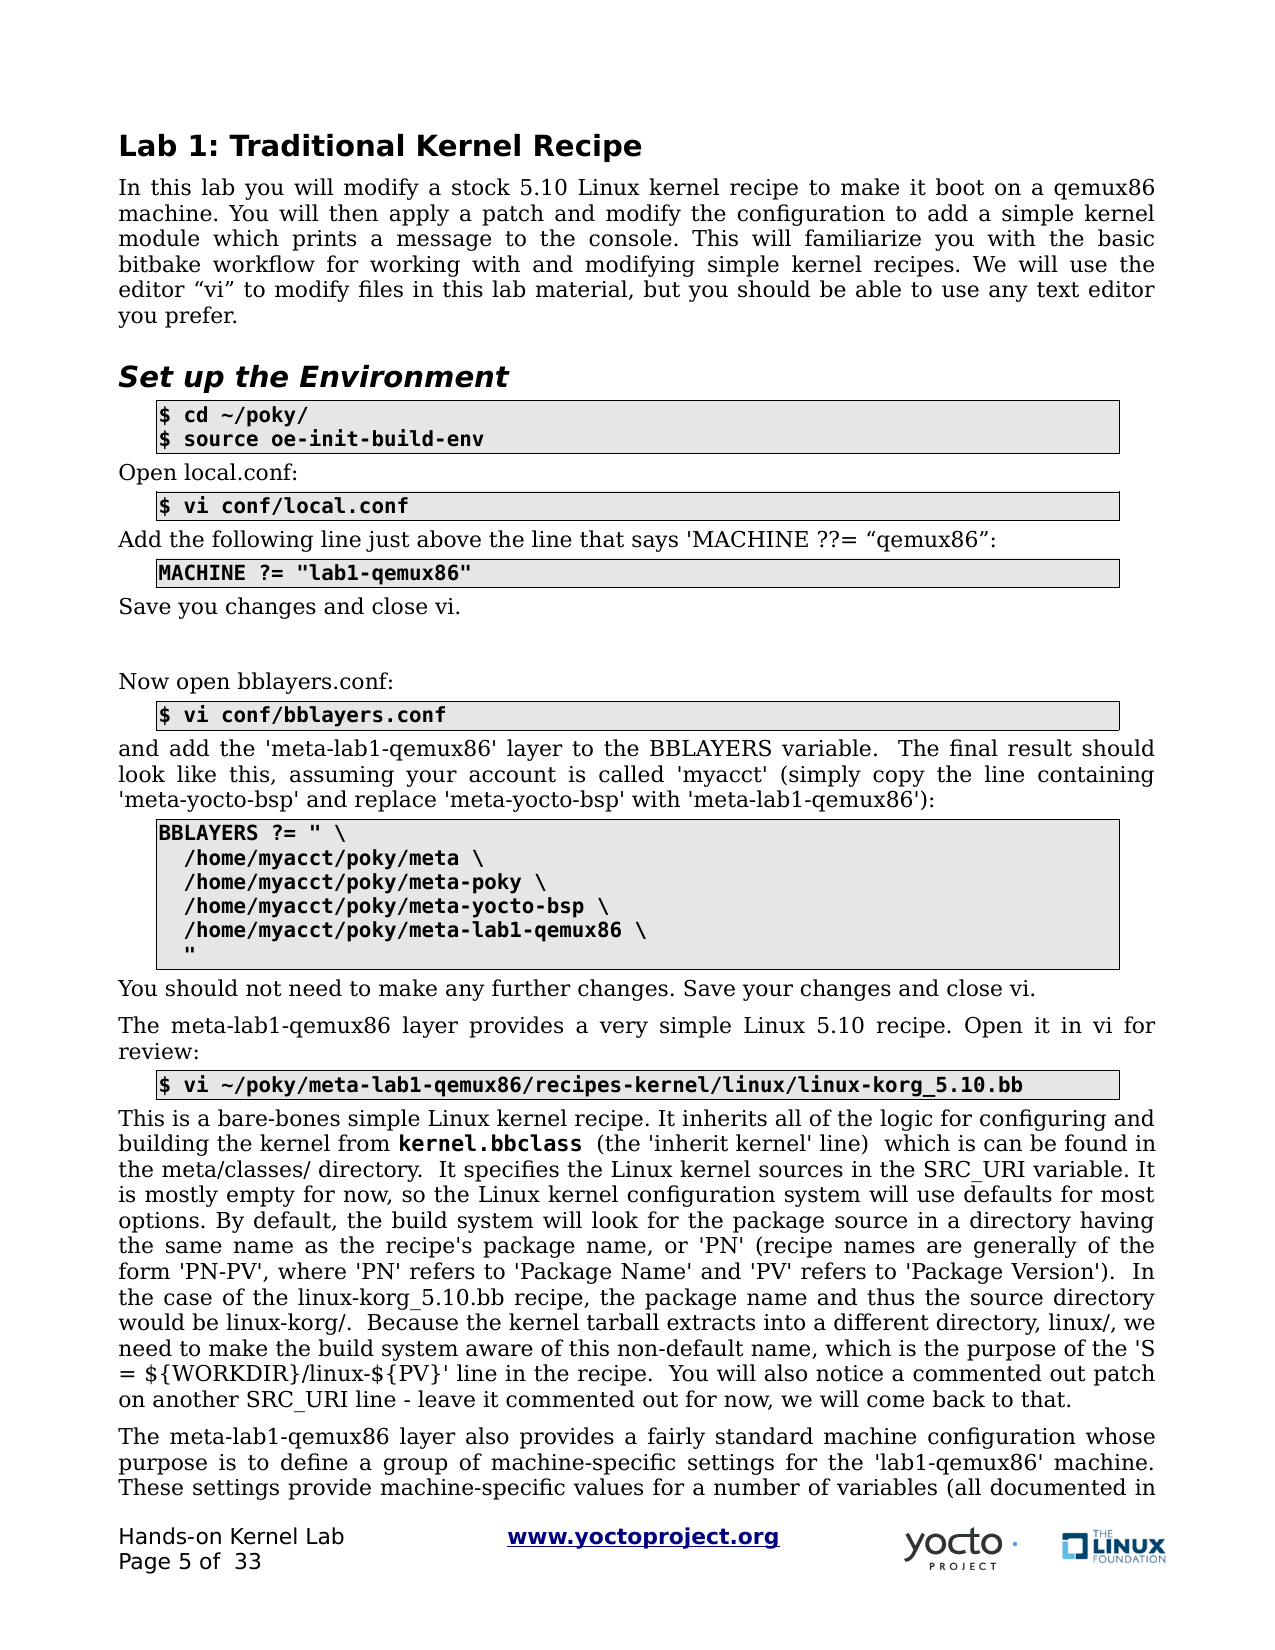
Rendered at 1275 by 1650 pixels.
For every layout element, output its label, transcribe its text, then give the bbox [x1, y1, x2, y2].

subtitle Set up the Environment [118, 360, 1157, 394]
text Open local.conf: [118, 460, 1157, 485]
text The meta-lab1-qemux86 layer provides a very simple Linux 5.10 recipe. Open it in vi for review: [118, 1013, 1157, 1064]
text $ vi ~/poky/meta-lab1-qemux86/recipes-kernel/linux/linux-korg_5.10.bb [157, 1071, 1119, 1099]
text $ cd ~/poky/ [157, 401, 1119, 424]
text Now open bblayers.conf: [118, 669, 1157, 695]
text Save you changes and close vi. [118, 594, 1157, 619]
text This is a bare-bones simple Linux kernel recipe. It inherits all of the logic for configuring and building the kernel from kernel.bbclass (the 'inherit kernel' line) which is can be found in the meta/classes/ directory. It specifies the Linux kernel sources in the SRC_URI variable. It is mostly empty for now, so the Linux kernel configuration system will use defaults for most options. By default, the build system will look for the package source in a directory having the same name as the recipe's package name, or 'PN' (recipe names are generally of the form 'PN-PV', where 'PN' refers to 'Package Name' and 'PV' refers to 'Package Version'). In the case of the linux-korg_5.10.bb recipe, the package name and thus the source directory would be linux-korg/. Because the kernel tarball extracts into a different directory, linux/, we need to make the build system aware of this non-default name, which is the purpose of the 'S = ${WORKDIR}/linux-${PV}' line in the recipe. You will also notice a commented out patch on another SRC_URI line - leave it commented out for now, we will come back to that. [118, 1106, 1157, 1412]
text and add the 'meta-lab1-qemux86' layer to the BBLAYERS variable. The final result should look like this, assuming your account is called 'myacct' (simply copy the line containing 'meta-yocto-bsp' and replace 'meta-yocto-bsp' with 'meta-lab1-qemux86'): [118, 736, 1157, 813]
subtitle Lab 1: Traditional Kernel Recipe [118, 129, 1157, 163]
text The meta-lab1-qemux86 layer also provides a fairly standard machine configuration whose purpose is to define a group of machine-specific settings for the 'lab1-qemux86' machine. These settings provide machine-specific values for a number of variables (all documented in [118, 1424, 1157, 1501]
text Add the following line just above the line that says 'MACHINE ??= “qemux86”: [118, 527, 1157, 552]
text You should not need to make any further changes. Save your changes and close vi. [118, 976, 1157, 1001]
text MACHINE ?= "lab1-qemux86" [157, 560, 1119, 587]
text /home/myacct/poky/meta-yocto-bsp \ [157, 892, 1119, 916]
text " [157, 940, 1119, 969]
text /home/myacct/poky/meta-poky \ [157, 867, 1119, 892]
text /home/myacct/poky/meta-lab1-qemux86 \ [157, 916, 1119, 940]
text In this lab you will modify a stock 5.10 Linux kernel recipe to make it boot on a qemux86 machine. You will then apply a patch and modify the configuration to add a simple kernel module which prints a message to the console. This will familiarize you with the basic bitbake workflow for working with and modifying simple kernel recipes. We will use the editor “vi” to modify files in this lab material, but you should be able to use any text editor you prefer. [118, 175, 1157, 328]
text $ source oe-init-build-env [157, 424, 1119, 453]
text $ vi conf/bblayers.conf [157, 702, 1119, 730]
text $ vi conf/local.conf [157, 493, 1119, 520]
text /home/myacct/poky/meta \ [157, 843, 1119, 867]
text BBLAYERS ?= " \ [157, 820, 1119, 843]
